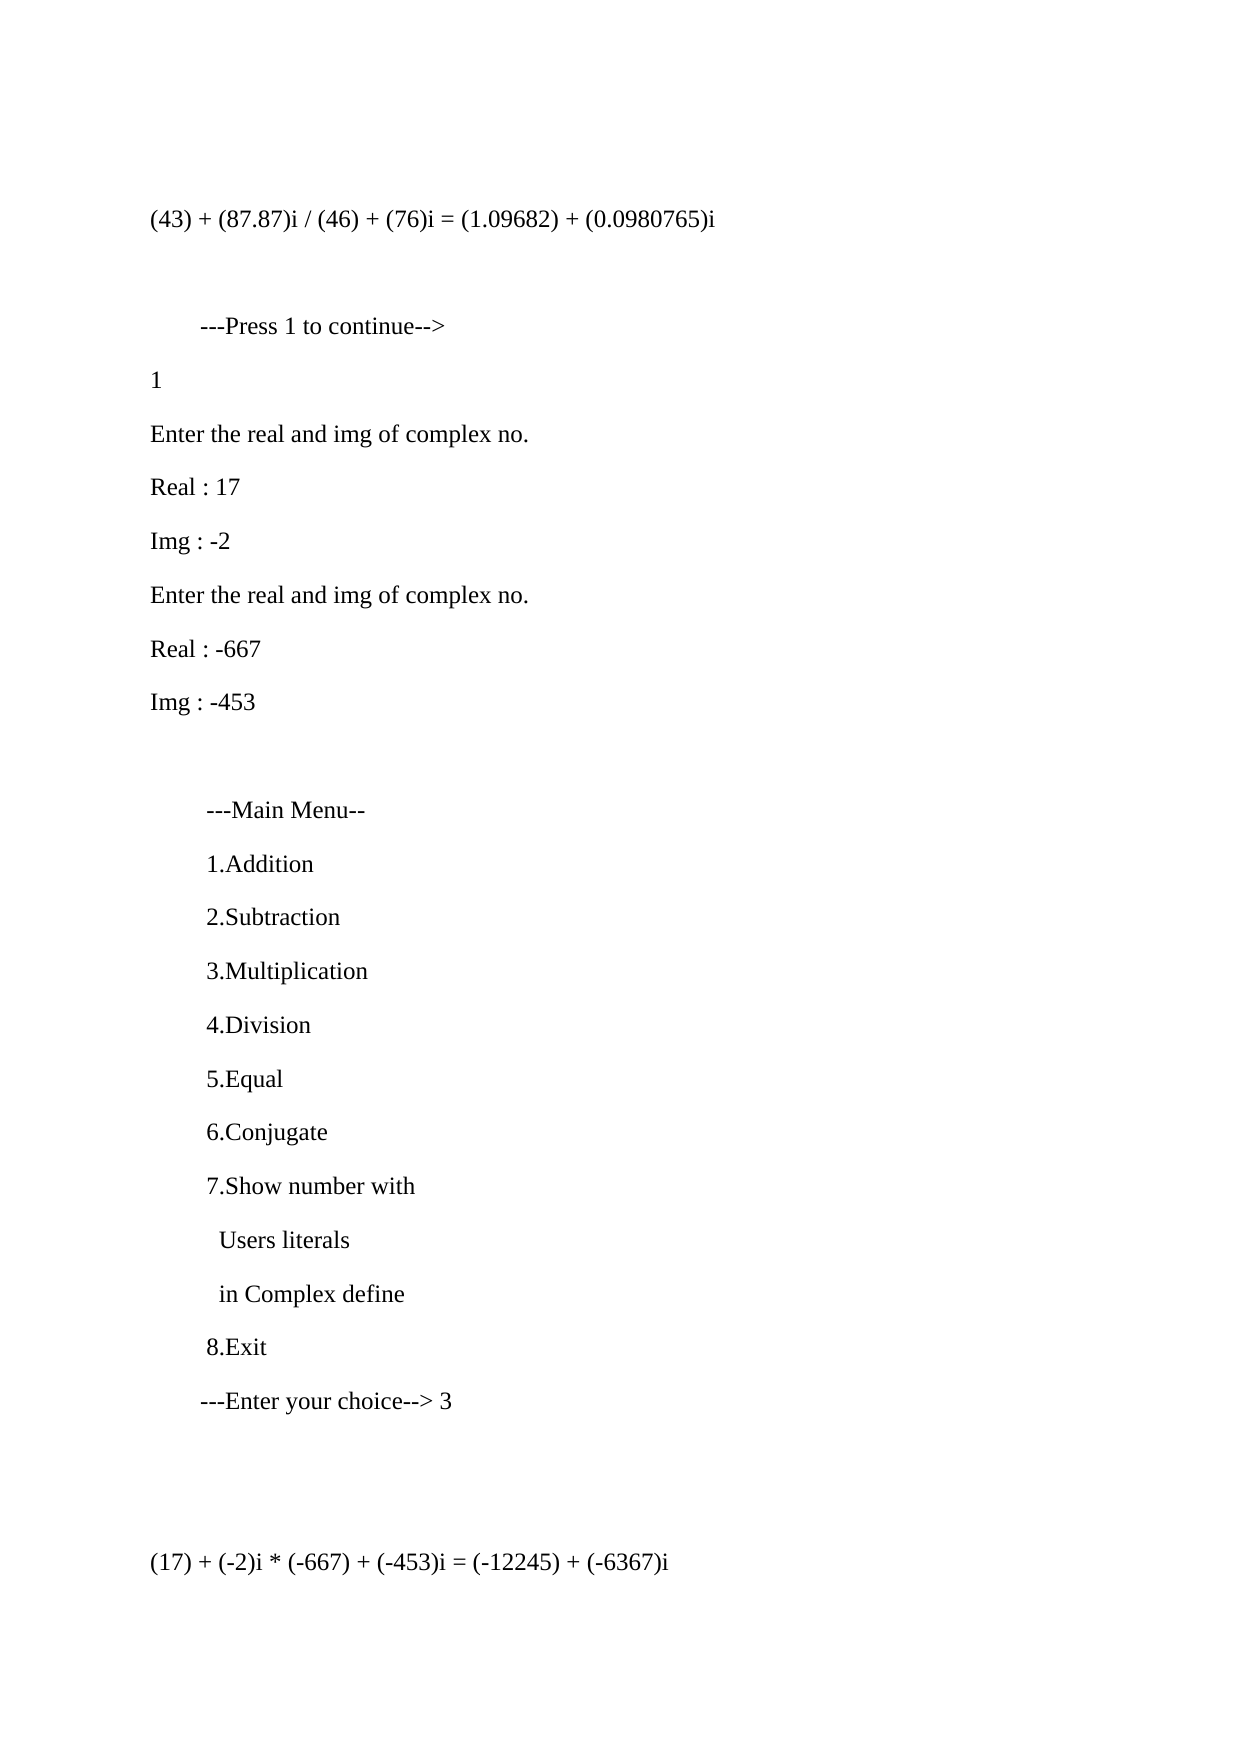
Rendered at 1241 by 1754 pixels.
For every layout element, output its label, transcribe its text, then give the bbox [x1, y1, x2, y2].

text 3.Multiplication [150, 956, 1090, 985]
text Enter the real and img of complex no. [150, 580, 1090, 609]
text 1.Addition [150, 849, 1090, 877]
text Real : 17 [150, 472, 1090, 501]
text 1 [150, 365, 1090, 394]
text ---Enter your choice--> 3 [150, 1386, 1090, 1415]
text 6.Conjugate [150, 1117, 1090, 1146]
text 7.Show number with [150, 1171, 1090, 1200]
text ---Press 1 to continue--> [150, 311, 1090, 340]
text Img : -2 [150, 526, 1090, 555]
text Img : -453 [150, 687, 1090, 716]
text Enter the real and img of complex no. [150, 419, 1090, 447]
text Users literals [150, 1225, 1090, 1254]
text ---Main Menu-- [150, 795, 1090, 824]
text Real : -667 [150, 634, 1090, 662]
text (43) + (87.87)i / (46) + (76)i = (1.09682) + (0.0980765)i [150, 204, 1090, 232]
text in Complex define [150, 1279, 1090, 1307]
text 4.Division [150, 1010, 1090, 1039]
text 5.Equal [150, 1064, 1090, 1092]
text 2.Subtraction [150, 902, 1090, 931]
text (17) + (-2)i * (-667) + (-453)i = (-12245) + (-6367)i [150, 1547, 1090, 1576]
text 8.Exit [150, 1332, 1090, 1361]
